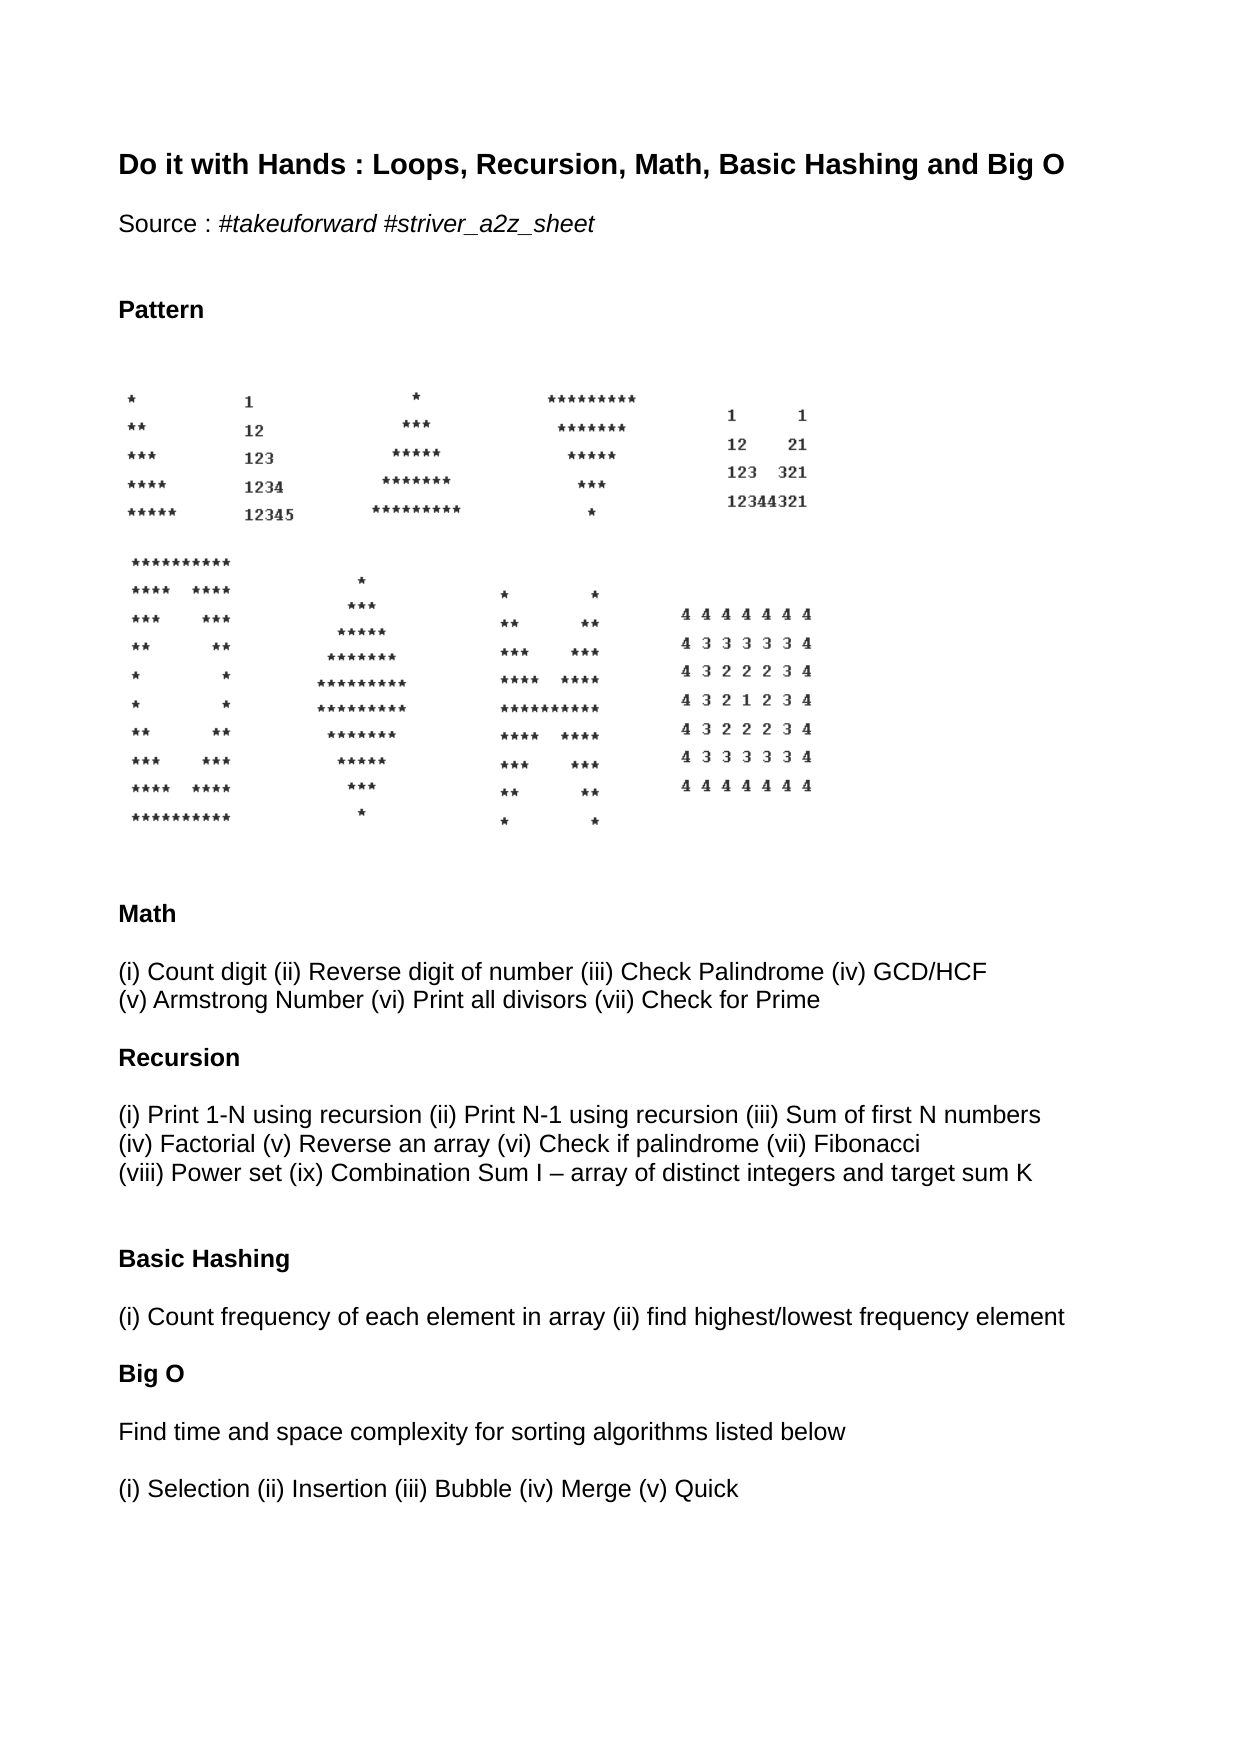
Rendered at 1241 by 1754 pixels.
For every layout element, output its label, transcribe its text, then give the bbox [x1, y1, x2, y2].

picture [341, 380, 502, 538]
text (i) Count digit (ii) Reverse digit of number (iii) Check Palindrome (iv) GCD/HCF [118, 957, 1122, 985]
text (iv) Factorial (v) Reverse an array (vi) Check if palindrome (vii) Fibonacci [118, 1129, 1122, 1158]
picture [523, 375, 667, 541]
picture [112, 541, 278, 850]
text (i) Count frequency of each element in array (ii) find highest/lowest frequency element [118, 1302, 1122, 1330]
picture [660, 596, 830, 809]
text Big O [118, 1359, 1122, 1388]
text (viii) Power set (ix) Combination Sum I – array of distinct integers and target sum K [118, 1158, 1122, 1187]
picture [114, 385, 199, 536]
text Source : #takeuforward #striver_a2z_sheet [118, 209, 1122, 238]
text Find time and space complexity for sorting algorithms listed below [118, 1417, 1122, 1445]
text Do it with Hands : Loops, Recursion, Math, Basic Hashing and Big O [118, 147, 1122, 180]
text (i) Selection (ii) Insertion (iii) Bubble (iv) Merge (v) Quick [118, 1474, 1122, 1503]
picture [712, 392, 833, 526]
text Recursion [118, 1043, 1122, 1072]
picture [233, 380, 332, 538]
text Basic Hashing [118, 1244, 1122, 1273]
text Pattern [118, 295, 1122, 324]
text (i) Print 1-N using recursion (ii) Print N-1 using recursion (iii) Sum of first N numbers [118, 1100, 1122, 1129]
text (v) Armstrong Number (vi) Print all divisors (vii) Check for Prime [118, 985, 1122, 1014]
picture [482, 577, 638, 845]
picture [287, 553, 444, 834]
text Math [118, 899, 1122, 928]
